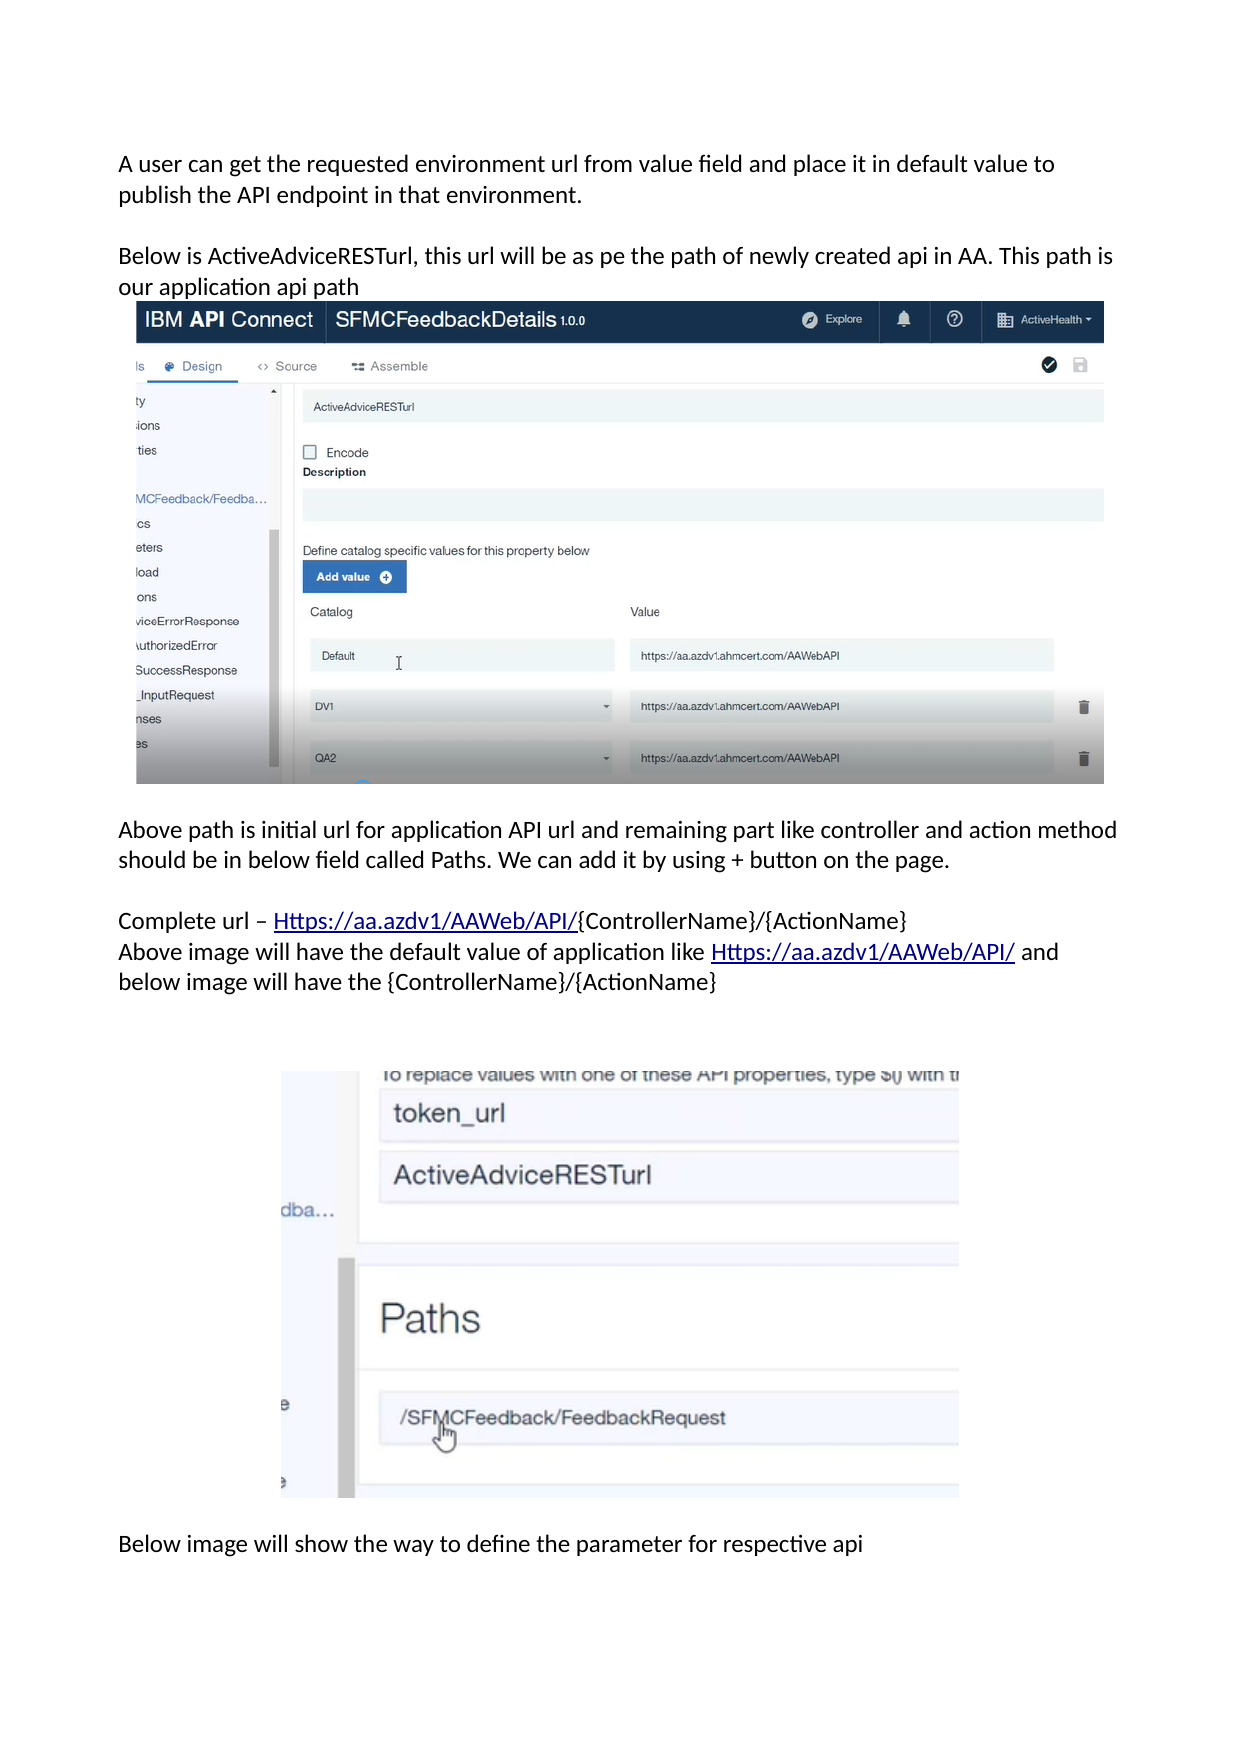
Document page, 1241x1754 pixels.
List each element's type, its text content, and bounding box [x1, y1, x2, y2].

text Above image will have the default value of application like Https://aa.azdv1/AAWeb/API/ and below image will have the {ControllerName}/{ActionName} [118, 936, 1122, 997]
text Above path is initial url for application API url and remaining part like controller and action method should be in below field called Paths. We can add it by using + button on the page. [118, 814, 1122, 875]
text A user can get the requested environment url from value field and place it in default value to publish the API endpoint in that environment. [118, 149, 1122, 210]
picture [281, 1071, 959, 1498]
text Below is ActiveAdviceRESTurl, this url will be as pe the path of newly created api in AA. This path is our application api path [118, 240, 1122, 301]
picture [136, 301, 1104, 784]
text Below image will show the way to define the parameter for respective api [118, 1528, 1122, 1559]
text Complete url – Https://aa.azdv1/AAWeb/API/{ControllerName}/{ActionName} [118, 906, 1122, 936]
